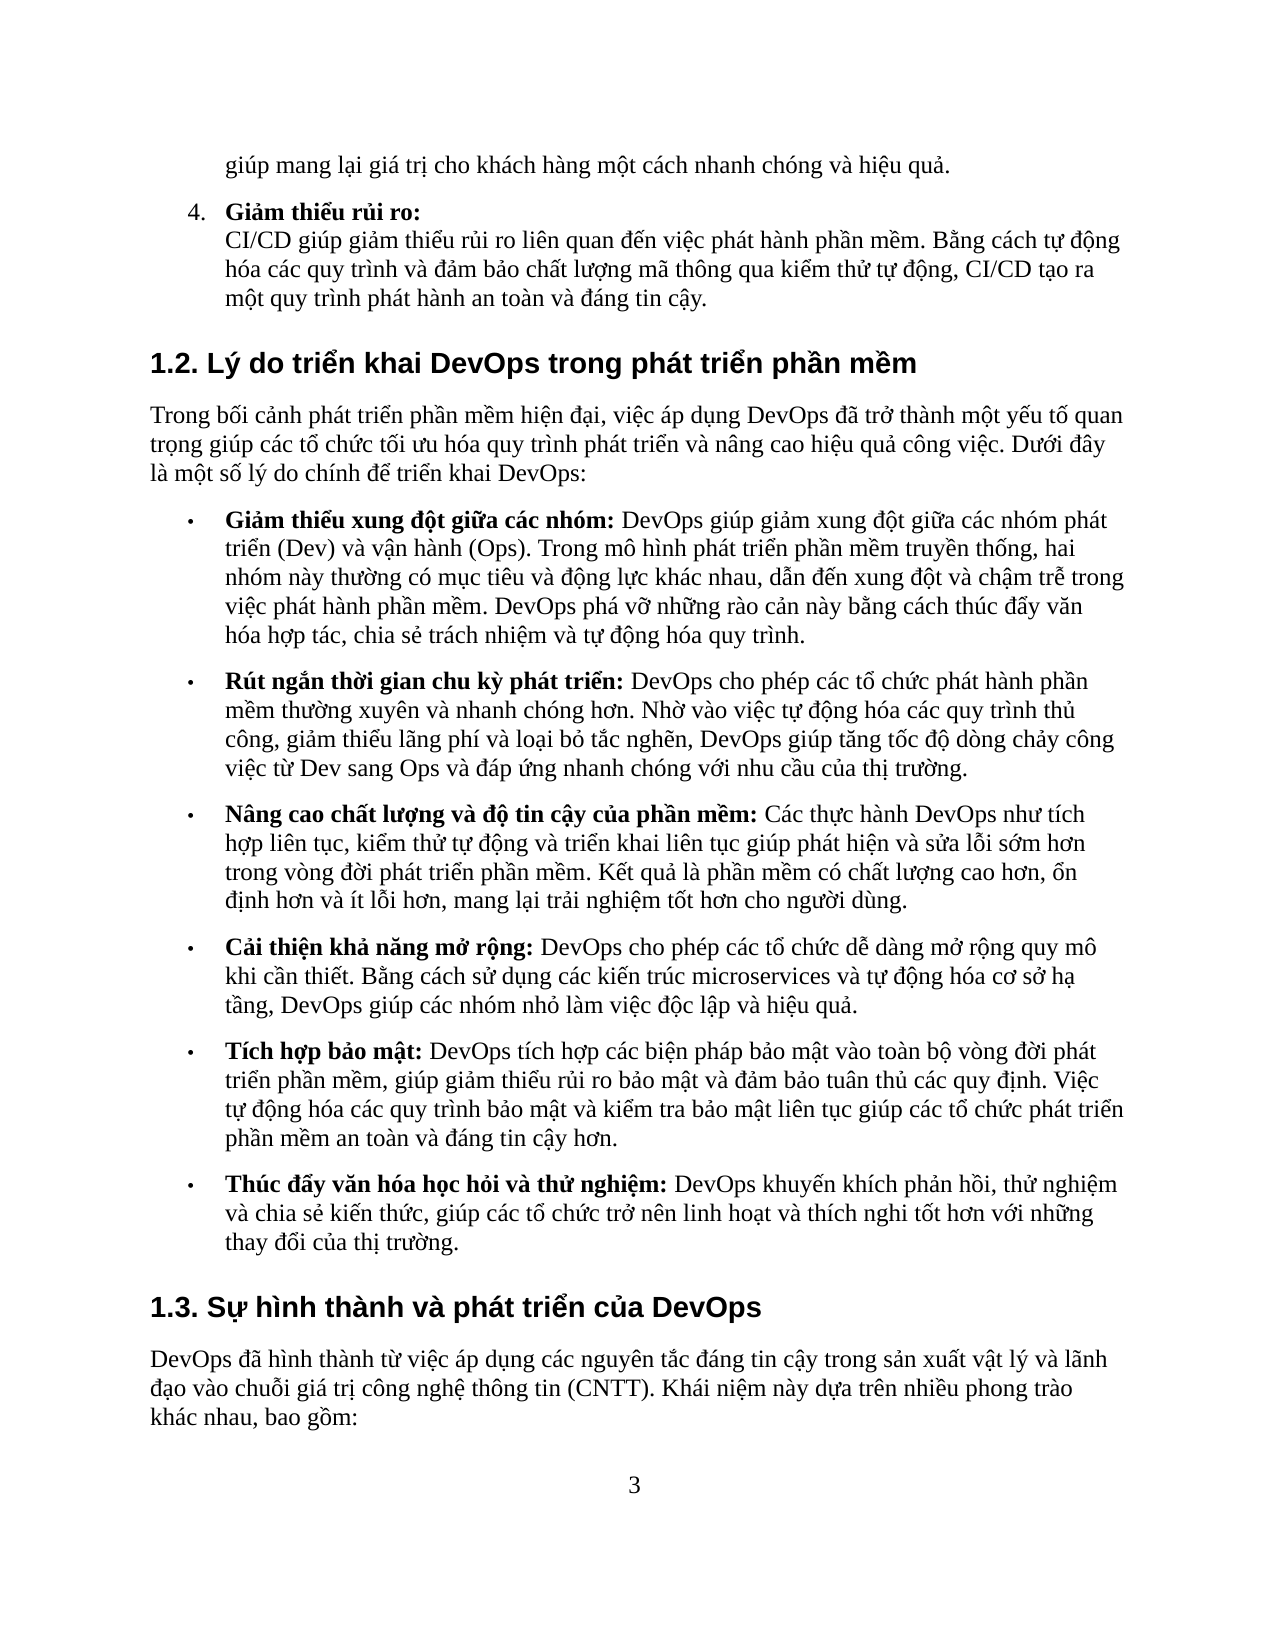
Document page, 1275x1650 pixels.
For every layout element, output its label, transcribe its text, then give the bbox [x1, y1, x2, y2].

list Rút ngắn thời gian chu kỳ phát triển: DevOps cho phép các tổ chức phát hành phần mềm thường xuyên và nhanh chóng hơn. Nhờ vào việc tự động hóa các quy trình thủ công, giảm thiểu lãng phí và loại bỏ tắc nghẽn, DevOps giúp tăng tốc độ dòng chảy công việc từ Dev sang Ops và đáp ứng nhanh chóng với nhu cầu của thị trường. [187, 666, 1125, 781]
list Giảm thiểu rủi ro: CI/CD giúp giảm thiểu rủi ro liên quan đến việc phát hành phần mềm. Bằng cách tự động hóa các quy trình và đảm bảo chất lượng mã thông qua kiểm thử tự động, CI/CD tạo ra một quy trình phát hành an toàn và đáng tin cậy. [187, 197, 1125, 312]
list Giảm thiểu xung đột giữa các nhóm: DevOps giúp giảm xung đột giữa các nhóm phát triển (Dev) và vận hành (Ops). Trong mô hình phát triển phần mềm truyền thống, hai nhóm này thường có mục tiêu và động lực khác nhau, dẫn đến xung đột và chậm trễ trong việc phát hành phần mềm. DevOps phá vỡ những rào cản này bằng cách thúc đẩy văn hóa hợp tác, chia sẻ trách nhiệm và tự động hóa quy trình. [187, 505, 1125, 648]
list giúp mang lại giá trị cho khách hàng một cách nhanh chóng và hiệu quả. [187, 150, 1125, 179]
subtitle 1.3. Sự hình thành và phát triển của DevOps [150, 1289, 1125, 1323]
list Thúc đẩy văn hóa học hỏi và thử nghiệm: DevOps khuyến khích phản hồi, thử nghiệm và chia sẻ kiến thức, giúp các tổ chức trở nên linh hoạt và thích nghi tốt hơn với những thay đổi của thị trường. [187, 1169, 1125, 1256]
list Cải thiện khả năng mở rộng: DevOps cho phép các tổ chức dễ dàng mở rộng quy mô khi cần thiết. Bằng cách sử dụng các kiến trúc microservices và tự động hóa cơ sở hạ tầng, DevOps giúp các nhóm nhỏ làm việc độc lập và hiệu quả. [187, 932, 1125, 1018]
text DevOps đã hình thành từ việc áp dụng các nguyên tắc đáng tin cậy trong sản xuất vật lý và lãnh đạo vào chuỗi giá trị công nghệ thông tin (CNTT). Khái niệm này dựa trên nhiều phong trào khác nhau, bao gồm: [150, 1344, 1125, 1431]
subtitle 1.2. Lý do triển khai DevOps trong phát triển phần mềm [150, 346, 1125, 379]
list Nâng cao chất lượng và độ tin cậy của phần mềm: Các thực hành DevOps như tích hợp liên tục, kiểm thử tự động và triển khai liên tục giúp phát hiện và sửa lỗi sớm hơn trong vòng đời phát triển phần mềm. Kết quả là phần mềm có chất lượng cao hơn, ổn định hơn và ít lỗi hơn, mang lại trải nghiệm tốt hơn cho người dùng. [187, 799, 1125, 914]
list Tích hợp bảo mật: DevOps tích hợp các biện pháp bảo mật vào toàn bộ vòng đời phát triển phần mềm, giúp giảm thiểu rủi ro bảo mật và đảm bảo tuân thủ các quy định. Việc tự động hóa các quy trình bảo mật và kiểm tra bảo mật liên tục giúp các tổ chức phát triển phần mềm an toàn và đáng tin cậy hơn. [187, 1036, 1125, 1151]
text Trong bối cảnh phát triển phần mềm hiện đại, việc áp dụng DevOps đã trở thành một yếu tố quan trọng giúp các tổ chức tối ưu hóa quy trình phát triển và nâng cao hiệu quả công việc. Dưới đây là một số lý do chính để triển khai DevOps: [150, 401, 1125, 487]
